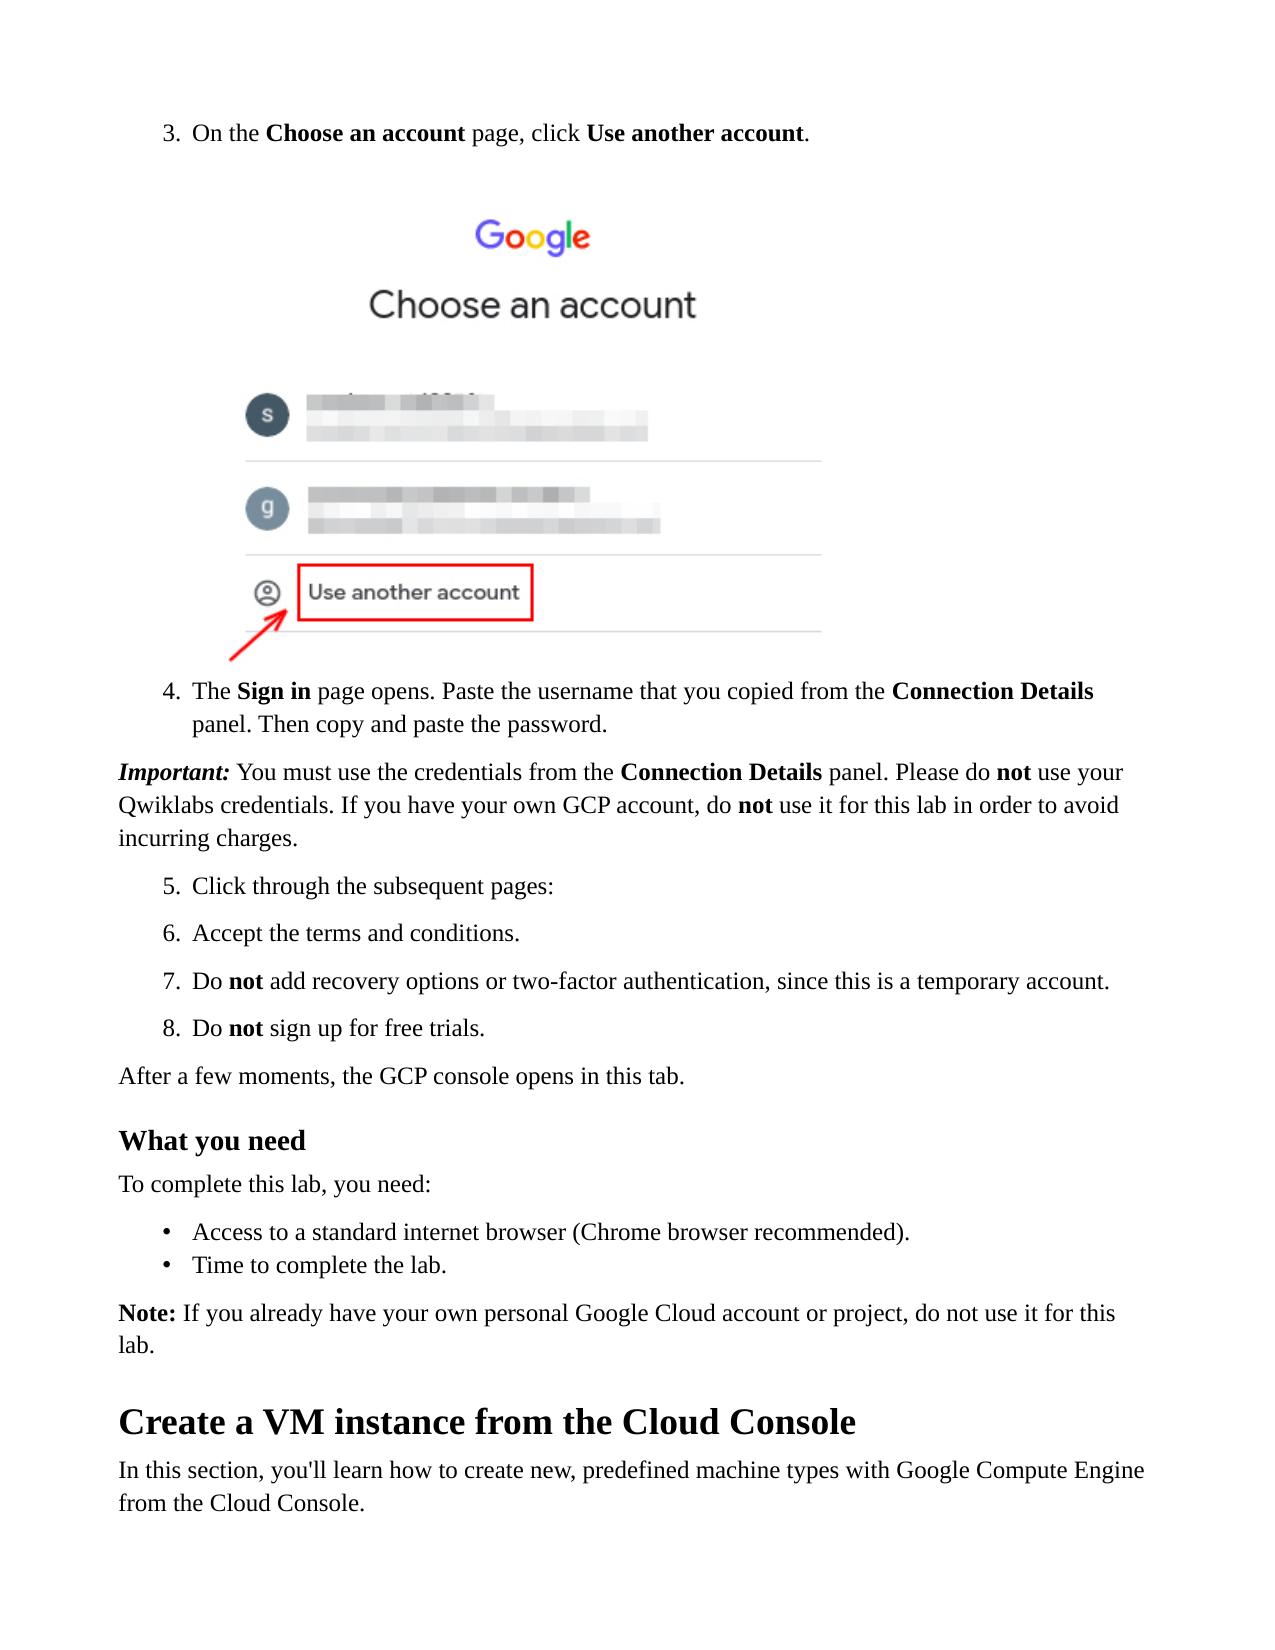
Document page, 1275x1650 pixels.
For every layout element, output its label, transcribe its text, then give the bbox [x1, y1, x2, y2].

list Accept the terms and conditions. [162, 918, 1157, 947]
list Access to a standard internet browser (Chrome browser recommended). [162, 1217, 1157, 1246]
list On the Choose an account page, click Use another account. [162, 118, 1157, 672]
list Time to complete the lab. [162, 1250, 1157, 1279]
subtitle Create a VM instance from the Cloud Console [118, 1399, 1157, 1442]
list Do not add recovery options or two-factor authentication, since this is a temporary account. [162, 966, 1157, 995]
text After a few moments, the GCP console opens in this tab. [118, 1061, 1157, 1090]
text To complete this lab, you need: [118, 1169, 1157, 1198]
list The Sign in page opens. Paste the username that you copied from the Connection Details panel. Then copy and paste the password. [162, 676, 1157, 738]
list Click through the subsequent pages: [162, 871, 1157, 899]
text Important: You must use the credentials from the Connection Details panel. Please do not use your Qwiklabs credentials. If you have your own GCP account, do not use it for this lab in order to avoid incurring charges. [118, 757, 1157, 852]
text In this section, you'll learn how to create new, predefined machine types with Google Compute Engine from the Cloud Console. [118, 1455, 1157, 1516]
text Note: If you already have your own personal Google Cloud account or project, do not use it for this lab. [118, 1298, 1157, 1359]
subtitle What you need [118, 1123, 1157, 1157]
list Do not sign up for free trials. [162, 1013, 1157, 1042]
picture [191, 151, 880, 667]
